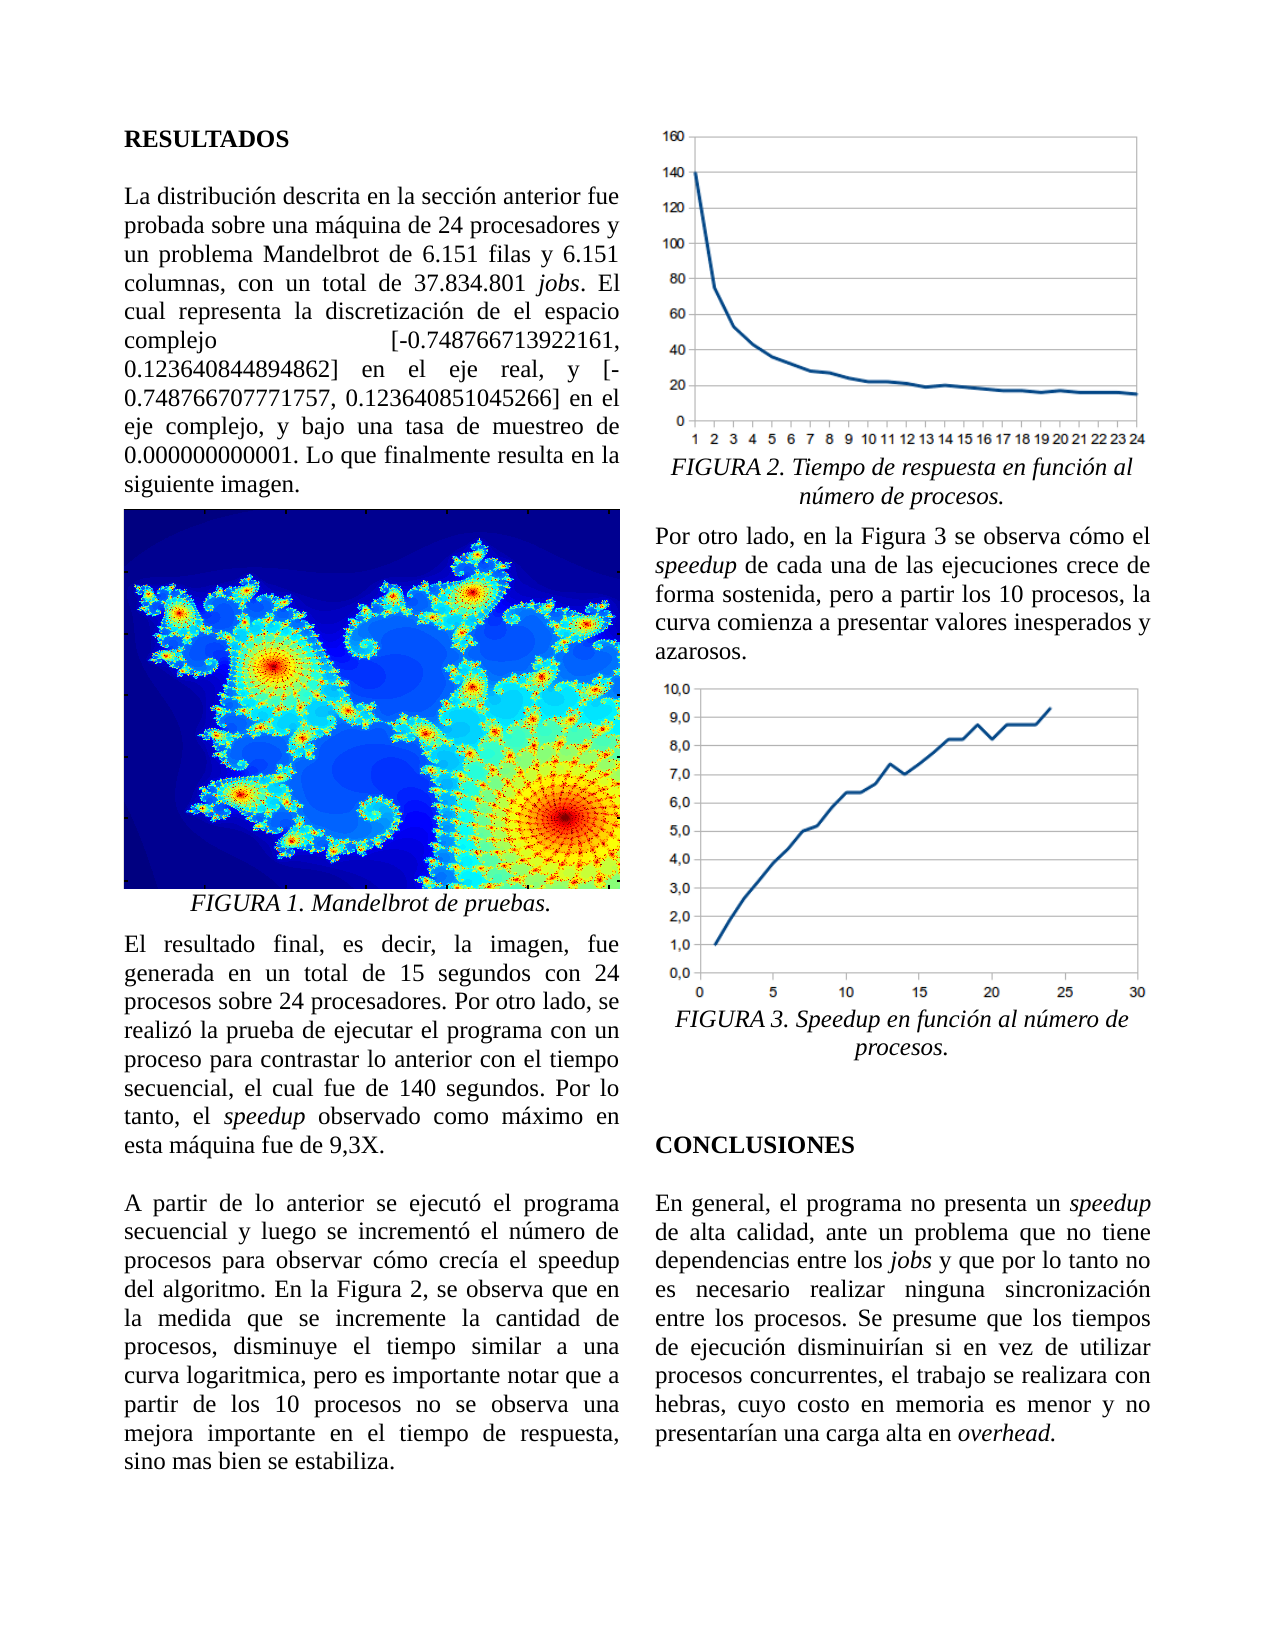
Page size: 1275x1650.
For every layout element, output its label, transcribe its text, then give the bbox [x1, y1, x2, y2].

table_header RESULTADOS La distribución descrita en la sección anterior fue probada sobre una máquina de 24 procesadores y un problema Mandelbrot de 6.151 filas y 6.151 columnas, con un total de 37.834.801 jobs. El cual representa la discretización de el espacio complejo [-0.748766713922161, 0.123640844894862] en el eje real, y [-0.748766707771757, 0.123640851045266] en el eje complejo, y bajo una tasa de muestreo de 0.000000000001. Lo que finalmente resulta en la siguiente imagen. FIGURA 1. Mandelbrot de pruebas. El resultado final, es decir, la imagen, fue generada en un total de 15 segundos con 24 procesos sobre 24 procesadores. Por otro lado, se realizó la prueba de ejecutar el programa con un proceso para contrastar lo anterior con el tiempo secuencial, el cual fue de 140 segundos. Por lo tanto, el speedup observado como máximo en esta máquina fue de 9,3X. A partir de lo anterior se ejecutó el programa secuencial y luego se incrementó el número de procesos para observar cómo crecía el speedup del algoritmo. En la Figura 2, se observa que en la medida que se incremente la cantidad de procesos, disminuye el tiempo similar a una curva logaritmica, pero es importante notar que a partir de los 10 procesos no se observa una mejora importante en el tiempo de respuesta, sino mas bien se estabiliza. [118, 118, 637, 1481]
table_header FIGURA 2. Tiempo de respuesta en función al número de procesos. Por otro lado, en la Figura 3 se observa cómo el speedup de cada una de las ejecuciones crece de forma sostenida, pero a partir los 10 procesos, la curva comienza a presentar valores inesperados y azarosos. FIGURA 3. Speedup en función al número de procesos. CONCLUSIONES En general, el programa no presenta un speedup de alta calidad, ante un problema que no tiene dependencias entre los jobs y que por lo tanto no es necesario realizar ninguna sincronización entre los procesos. Se presume que los tiempos de ejecución disminuirían si en vez de utilizar procesos concurrentes, el trabajo se realizara con hebras, cuyo costo en memoria es menor y no presentarían una carga alta en overhead. [638, 118, 1157, 1481]
picture [655, 676, 1152, 1004]
picture [655, 123, 1152, 452]
picture [123, 509, 620, 889]
